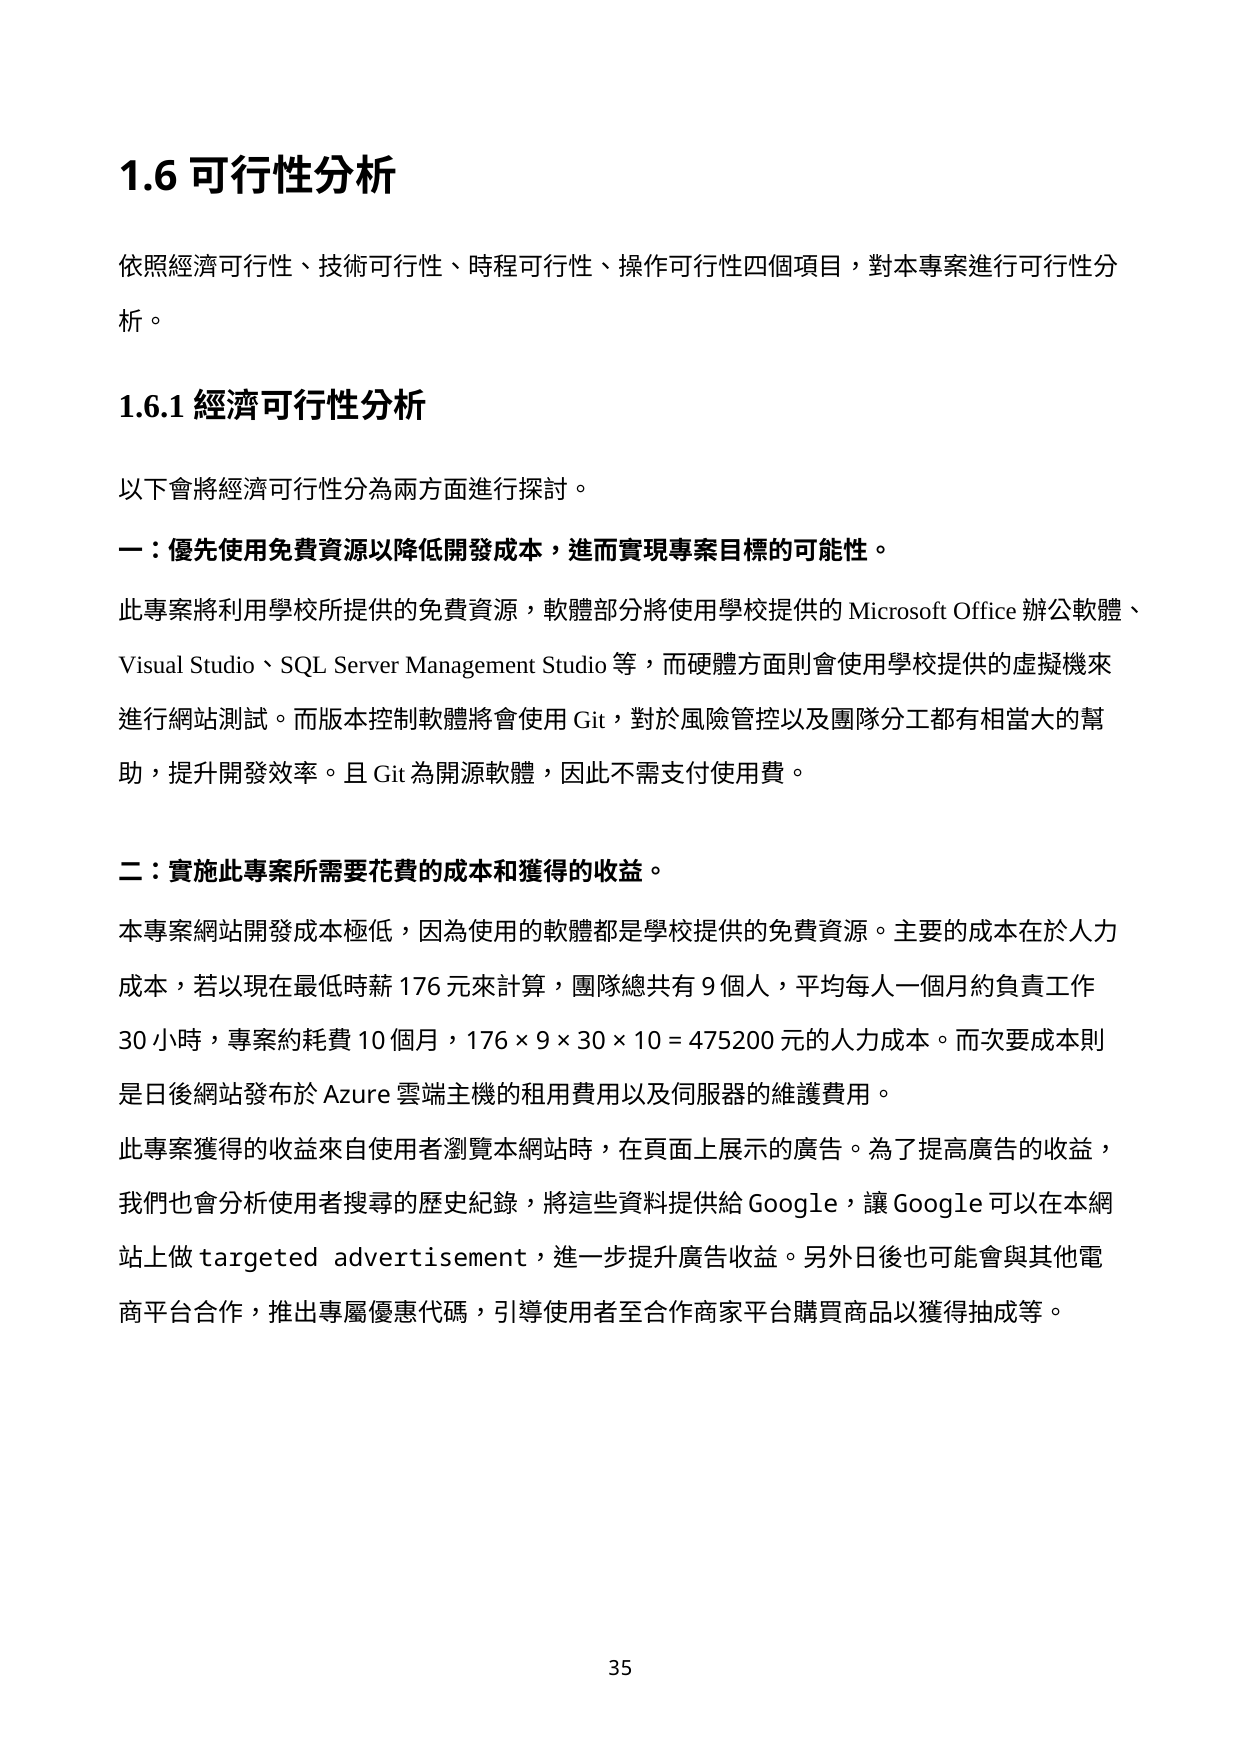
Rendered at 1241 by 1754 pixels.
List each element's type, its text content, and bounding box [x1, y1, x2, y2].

text 依照經濟可行性、技術可行性、時程可行性、操作可行性四個項目，對本專案進行可行性分析。 [118, 247, 1122, 337]
text 此專案獲得的收益來自使用者瀏覽本網站時，在頁面上展示的廣告。為了提高廣告的收益，我們也會分析使用者搜尋的歷史紀錄，將這些資料提供給Google，讓Google可以在本網站上做targeted advertisement，進一步提升廣告收益。另外日後也可能會與其他電商平台合作，推出專屬優惠代碼，引導使用者至合作商家平台購買商品以獲得抽成等。 [118, 1129, 1122, 1328]
subtitle 1.6.1 經濟可行性分析 [118, 379, 1122, 427]
text 一：優先使用免費資源以降低開發成本，進而實現專案目標的可能性。 [118, 530, 1122, 567]
subtitle 1.6 可行性分析 [118, 142, 1122, 202]
text 以下會將經濟可行性分為兩方面進行探討。 [118, 470, 1122, 506]
text 本專案網站開發成本極低，因為使用的軟體都是學校提供的免費資源。主要的成本在於人力成本，若以現在最低時薪176元來計算，團隊總共有9個人，平均每人一個月約負責工作30小時，專案約耗費10個月，176 × 9 × 30 × 10 = 475200元的人力成本。而次要成本則是日後網站發布於Azure雲端主機的租用費用以及伺服器的維護費用。 [118, 912, 1122, 1111]
text 此專案將利用學校所提供的免費資源，軟體部分將使用學校提供的Microsoft Office辦公軟體、Visual Studio、SQL Server Management Studio等，而硬體方面則會使用學校提供的虛擬機來進行網站測試。而版本控制軟體將會使用Git，對於風險管控以及團隊分工都有相當大的幫助，提升開發效率。且Git為開源軟體，因此不需支付使用費。 [118, 591, 1122, 790]
text 二：實施此專案所需要花費的成本和獲得的收益。 [118, 851, 1122, 887]
